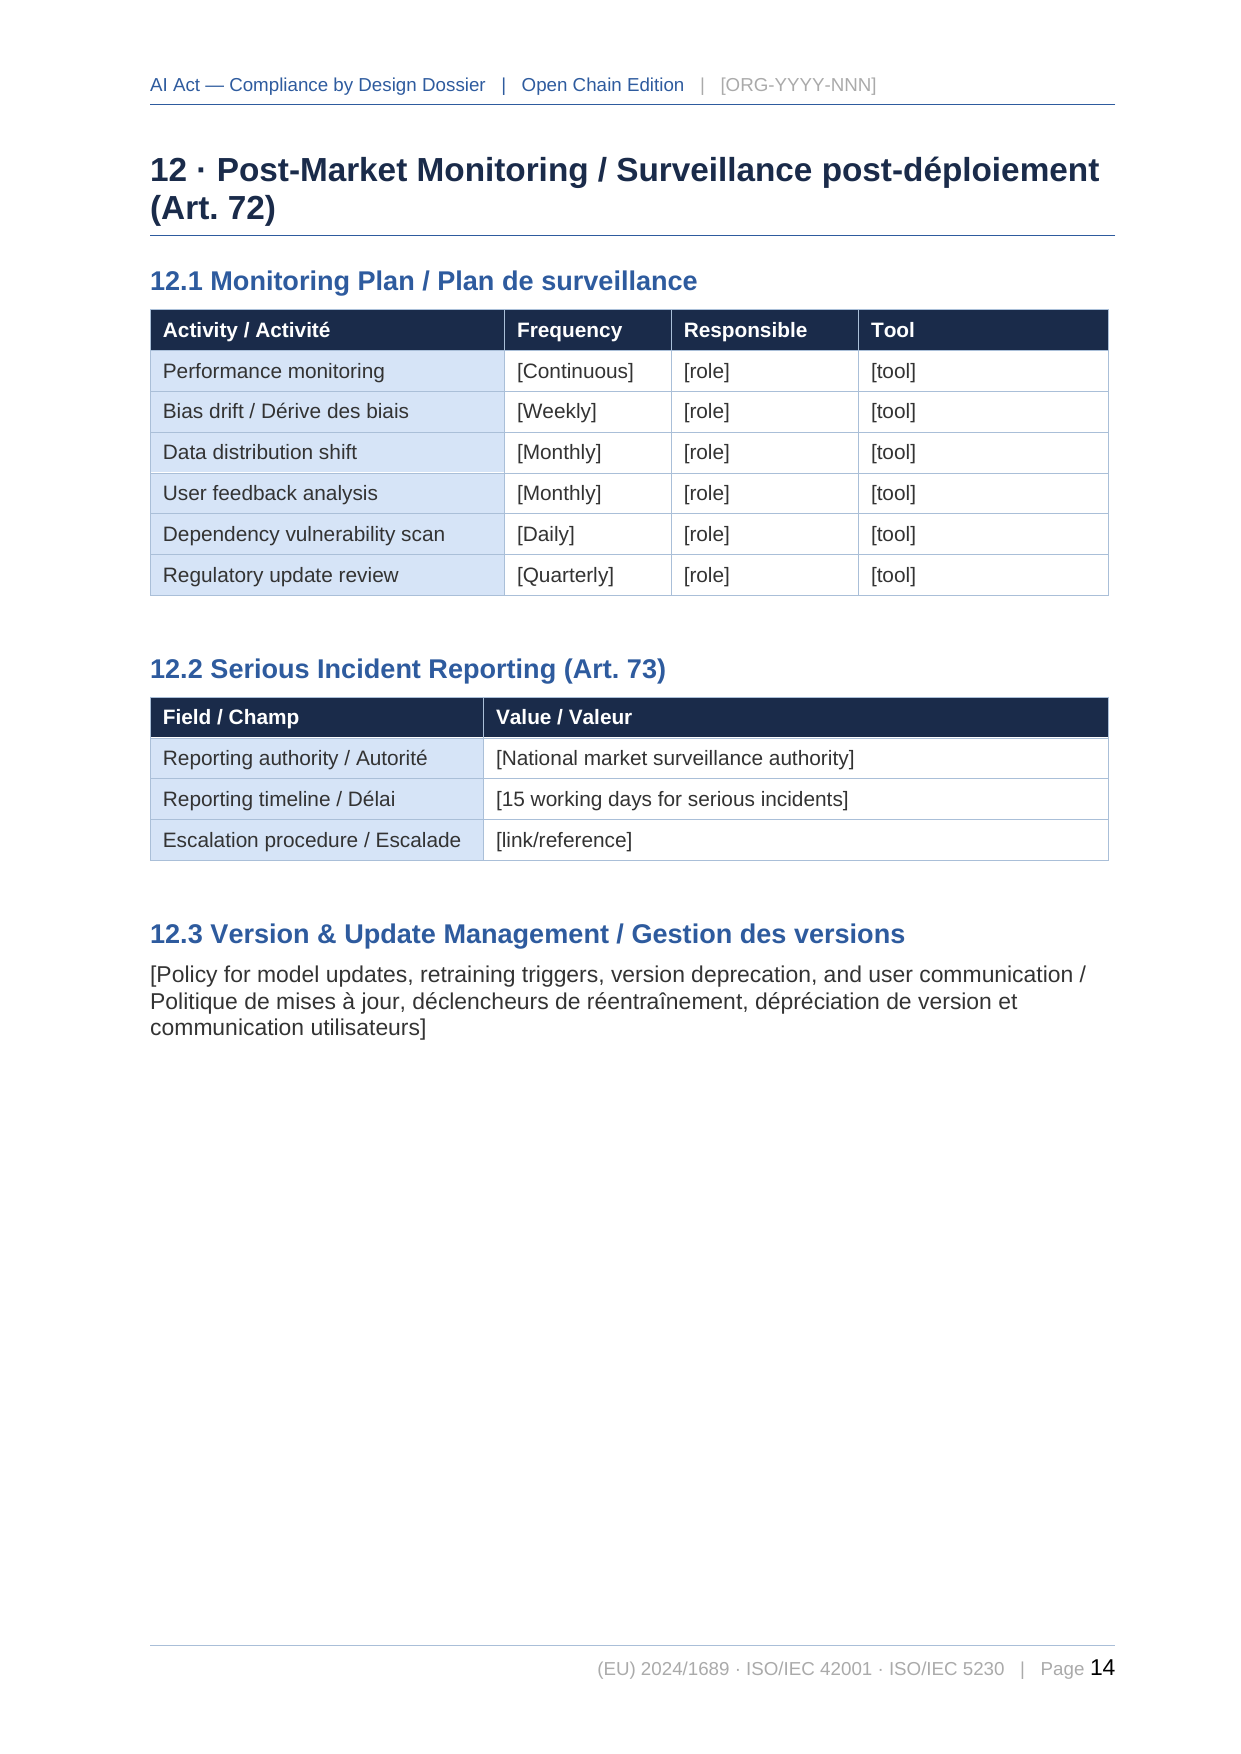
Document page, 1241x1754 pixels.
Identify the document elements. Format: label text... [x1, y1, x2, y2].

table_cell [link/reference] [484, 820, 1108, 860]
table_cell Data distribution shift [151, 433, 504, 472]
table_header Tool [859, 310, 1108, 350]
table_cell [Continuous] [505, 351, 671, 391]
table_cell [Monthly] [505, 474, 671, 513]
table_cell [tool] [859, 514, 1108, 554]
table_cell [tool] [859, 433, 1108, 472]
table_cell Escalation procedure / Escalade [151, 820, 483, 860]
table_cell Reporting timeline / Délai [151, 779, 483, 819]
table_cell [15 working days for serious incidents] [484, 779, 1108, 819]
table_cell [role] [672, 351, 858, 391]
table_cell Regulatory update review [151, 555, 504, 595]
subtitle 12.1 Monitoring Plan / Plan de surveillance [150, 265, 1115, 297]
table_cell [Weekly] [505, 392, 671, 432]
table_cell Reporting authority / Autorité [151, 739, 483, 778]
table_cell [tool] [859, 392, 1108, 432]
table_cell User feedback analysis [151, 474, 504, 513]
table_cell [tool] [859, 555, 1108, 595]
table_header Frequency [505, 310, 671, 350]
table_cell Dependency vulnerability scan [151, 514, 504, 554]
text [Policy for model updates, retraining triggers, version deprecation, and user communication / Politique de mises à jour, déclencheurs de réentraînement, dépréciation de version et communication utilisateurs] [150, 961, 1115, 1041]
table_cell [National market surveillance authority] [484, 739, 1108, 778]
table_cell [Quarterly] [505, 555, 671, 595]
subtitle 12 · Post-Market Monitoring / Surveillance post-déploiement (Art. 72) [150, 150, 1115, 235]
table_cell [role] [672, 392, 858, 432]
table_cell [tool] [859, 474, 1108, 513]
table_cell [role] [672, 555, 858, 595]
table_header Value / Valeur [484, 698, 1108, 737]
table_cell Bias drift / Dérive des biais [151, 392, 504, 432]
table_cell [Daily] [505, 514, 671, 554]
table_header Field / Champ [151, 698, 483, 737]
table_cell [role] [672, 474, 858, 513]
table_header Responsible [672, 310, 858, 350]
table_header Activity / Activité [151, 310, 504, 350]
subtitle 12.2 Serious Incident Reporting (Art. 73) [150, 653, 1115, 684]
table_cell [tool] [859, 351, 1108, 391]
table_cell [role] [672, 514, 858, 554]
table_cell [Monthly] [505, 433, 671, 472]
table_cell [role] [672, 433, 858, 472]
table_cell Performance monitoring [151, 351, 504, 391]
subtitle 12.3 Version & Update Management / Gestion des versions [150, 918, 1115, 949]
